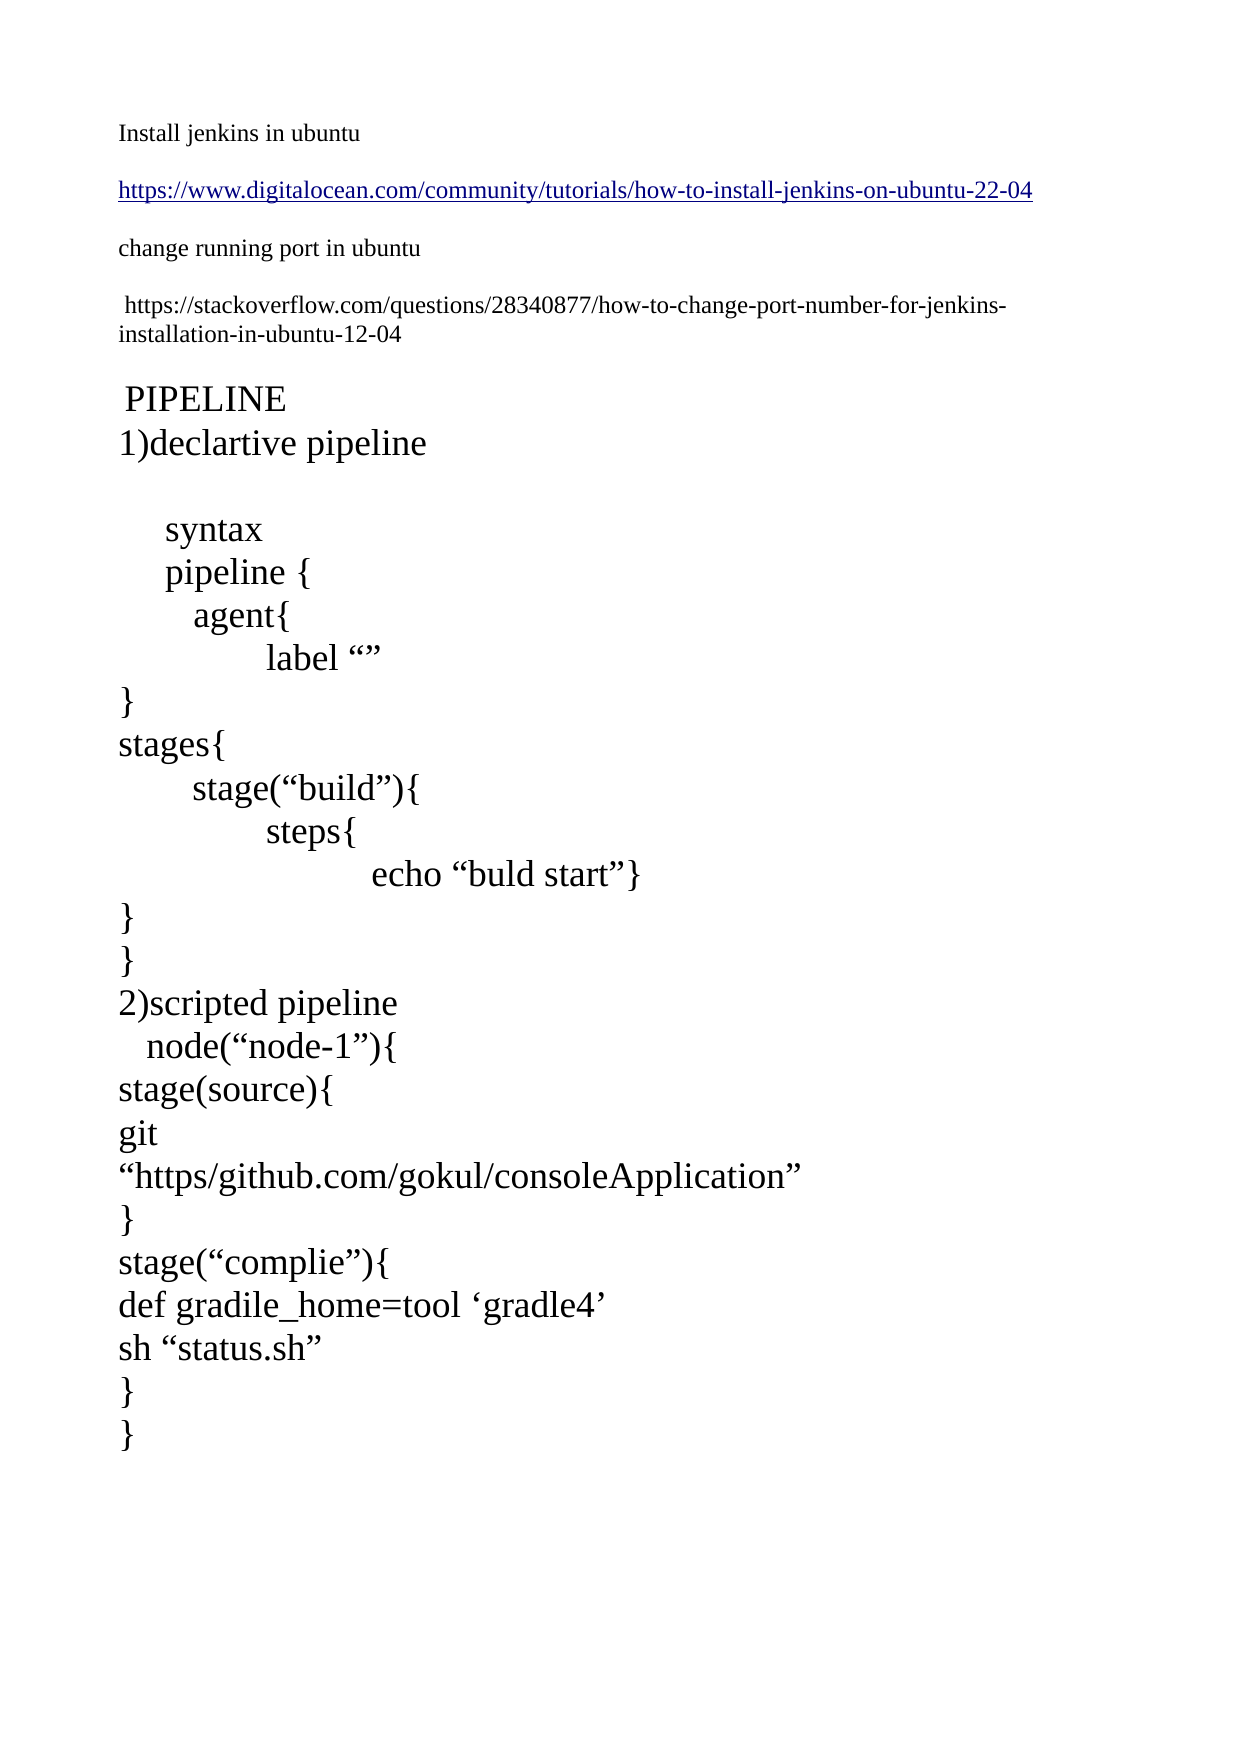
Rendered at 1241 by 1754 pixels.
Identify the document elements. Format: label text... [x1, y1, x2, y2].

text stage(source){ [118, 1067, 1122, 1110]
text def gradile_home=tool ‘gradle4’ [118, 1282, 1122, 1326]
text “https/github.com/gokul/consoleApplication” [118, 1153, 1122, 1196]
text https://www.digitalocean.com/community/tutorials/how-to-install-jenkins-on-ubuntu-22-04 [118, 176, 1122, 204]
text } [118, 894, 1122, 937]
text git [118, 1110, 1122, 1153]
text https://stackoverflow.com/questions/28340877/how-to-change-port-number-for-jenkins-installation-in-ubuntu-12-04 [118, 291, 1122, 348]
text stage(“build”){ [118, 765, 1122, 808]
text label “” [118, 636, 1122, 679]
text stage(“complie”){ [118, 1239, 1122, 1282]
text } [118, 1369, 1122, 1412]
text pipeline { [118, 549, 1122, 592]
text 1)declartive pipeline [118, 420, 1122, 463]
text sh “status.sh” [118, 1326, 1122, 1369]
text node(“node-1”){ [118, 1024, 1122, 1067]
text steps{ [118, 808, 1122, 851]
text PIPELINE [118, 377, 1122, 420]
text Install jenkins in ubuntu [118, 118, 1122, 147]
text } [118, 1412, 1122, 1455]
text echo “buld start”} [118, 851, 1122, 894]
text } [118, 679, 1122, 722]
text change running port in ubuntu [118, 233, 1122, 262]
text } [118, 937, 1122, 981]
text 2)scripted pipeline [118, 981, 1122, 1024]
text stages{ [118, 722, 1122, 765]
text agent{ [118, 592, 1122, 636]
text } [118, 1196, 1122, 1239]
text syntax [118, 506, 1122, 549]
